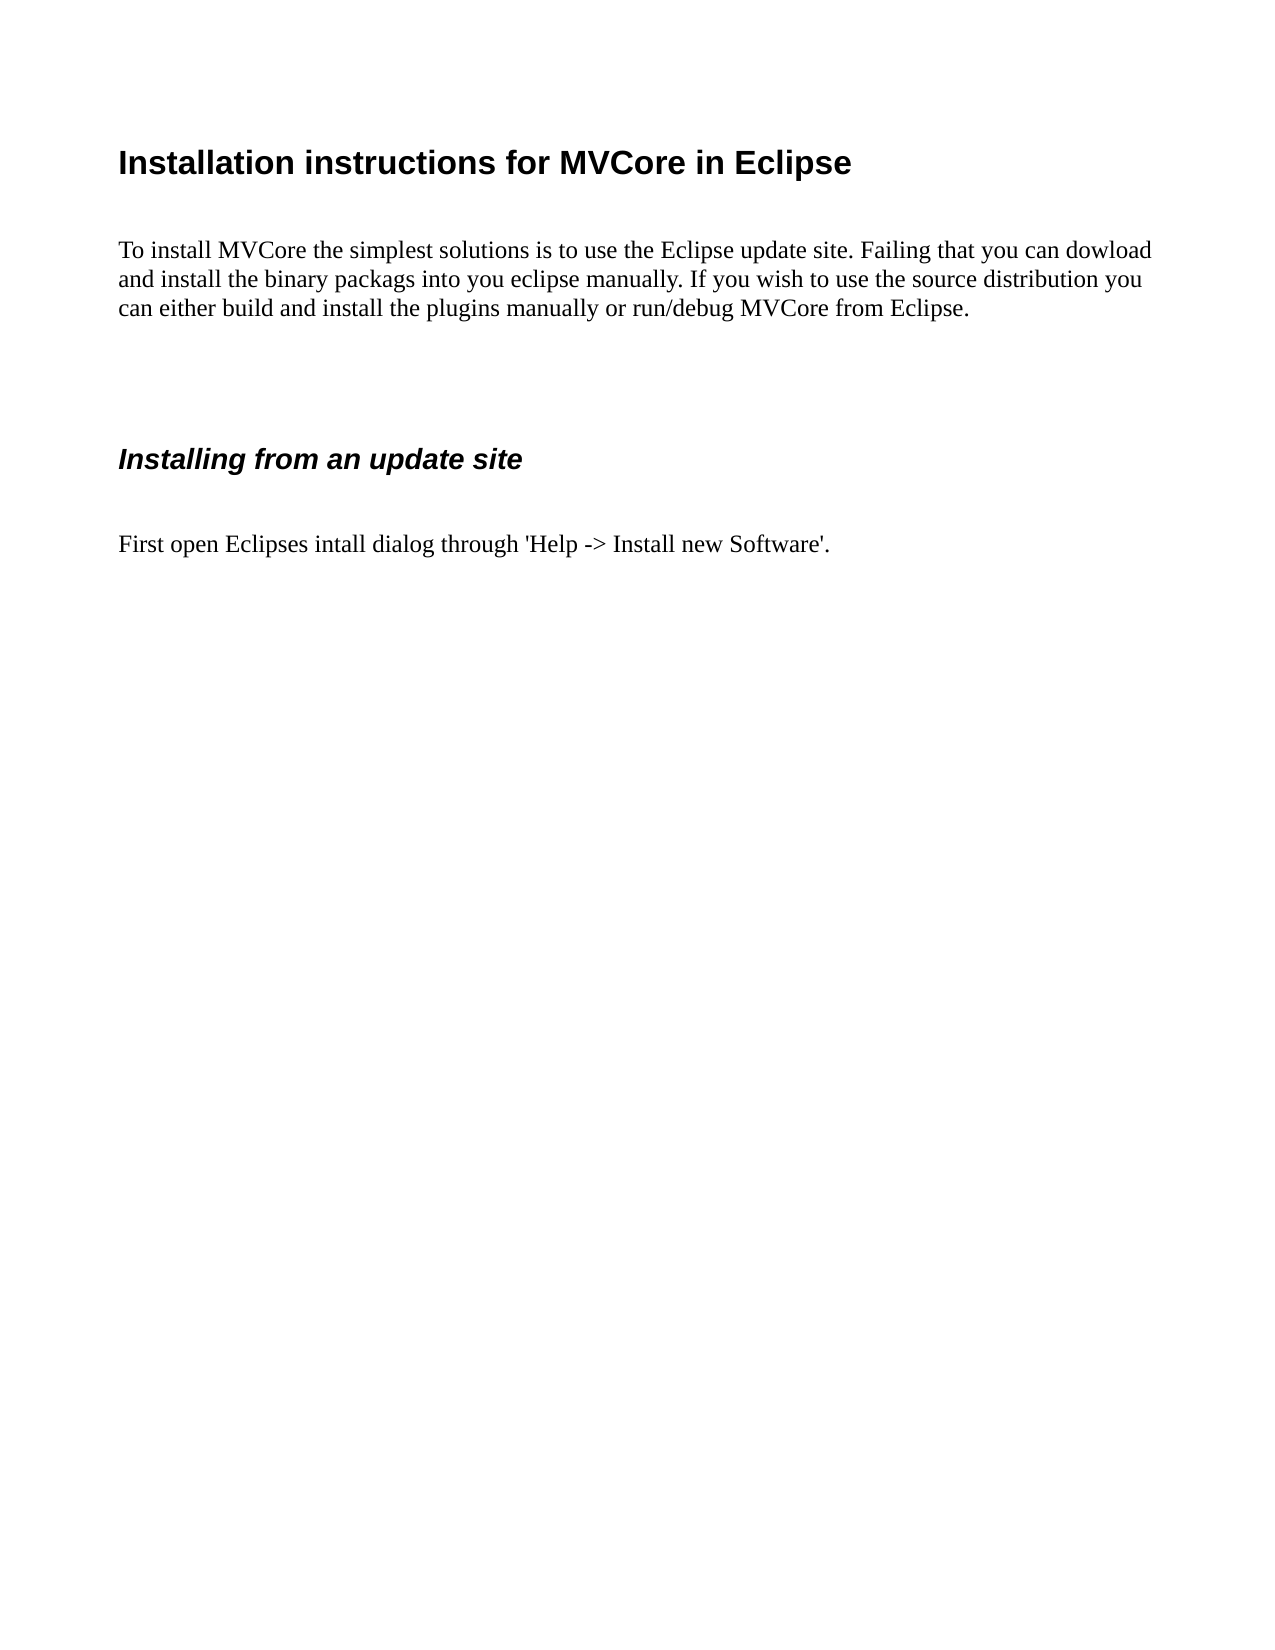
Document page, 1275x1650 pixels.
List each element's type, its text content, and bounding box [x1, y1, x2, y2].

subtitle Installation instructions for MVCore in Eclipse [118, 143, 1157, 182]
subtitle Installing from an update site [118, 442, 1157, 475]
text First open Eclipses intall dialog through 'Help -> Install new Software'. [118, 529, 1157, 558]
text To install MVCore the simplest solutions is to use the Eclipse update site. Failing that you can dowload and install the binary packags into you eclipse manually. If you wish to use the source distribution you can either build and install the plugins manually or run/debug MVCore from Eclipse. [118, 236, 1157, 322]
